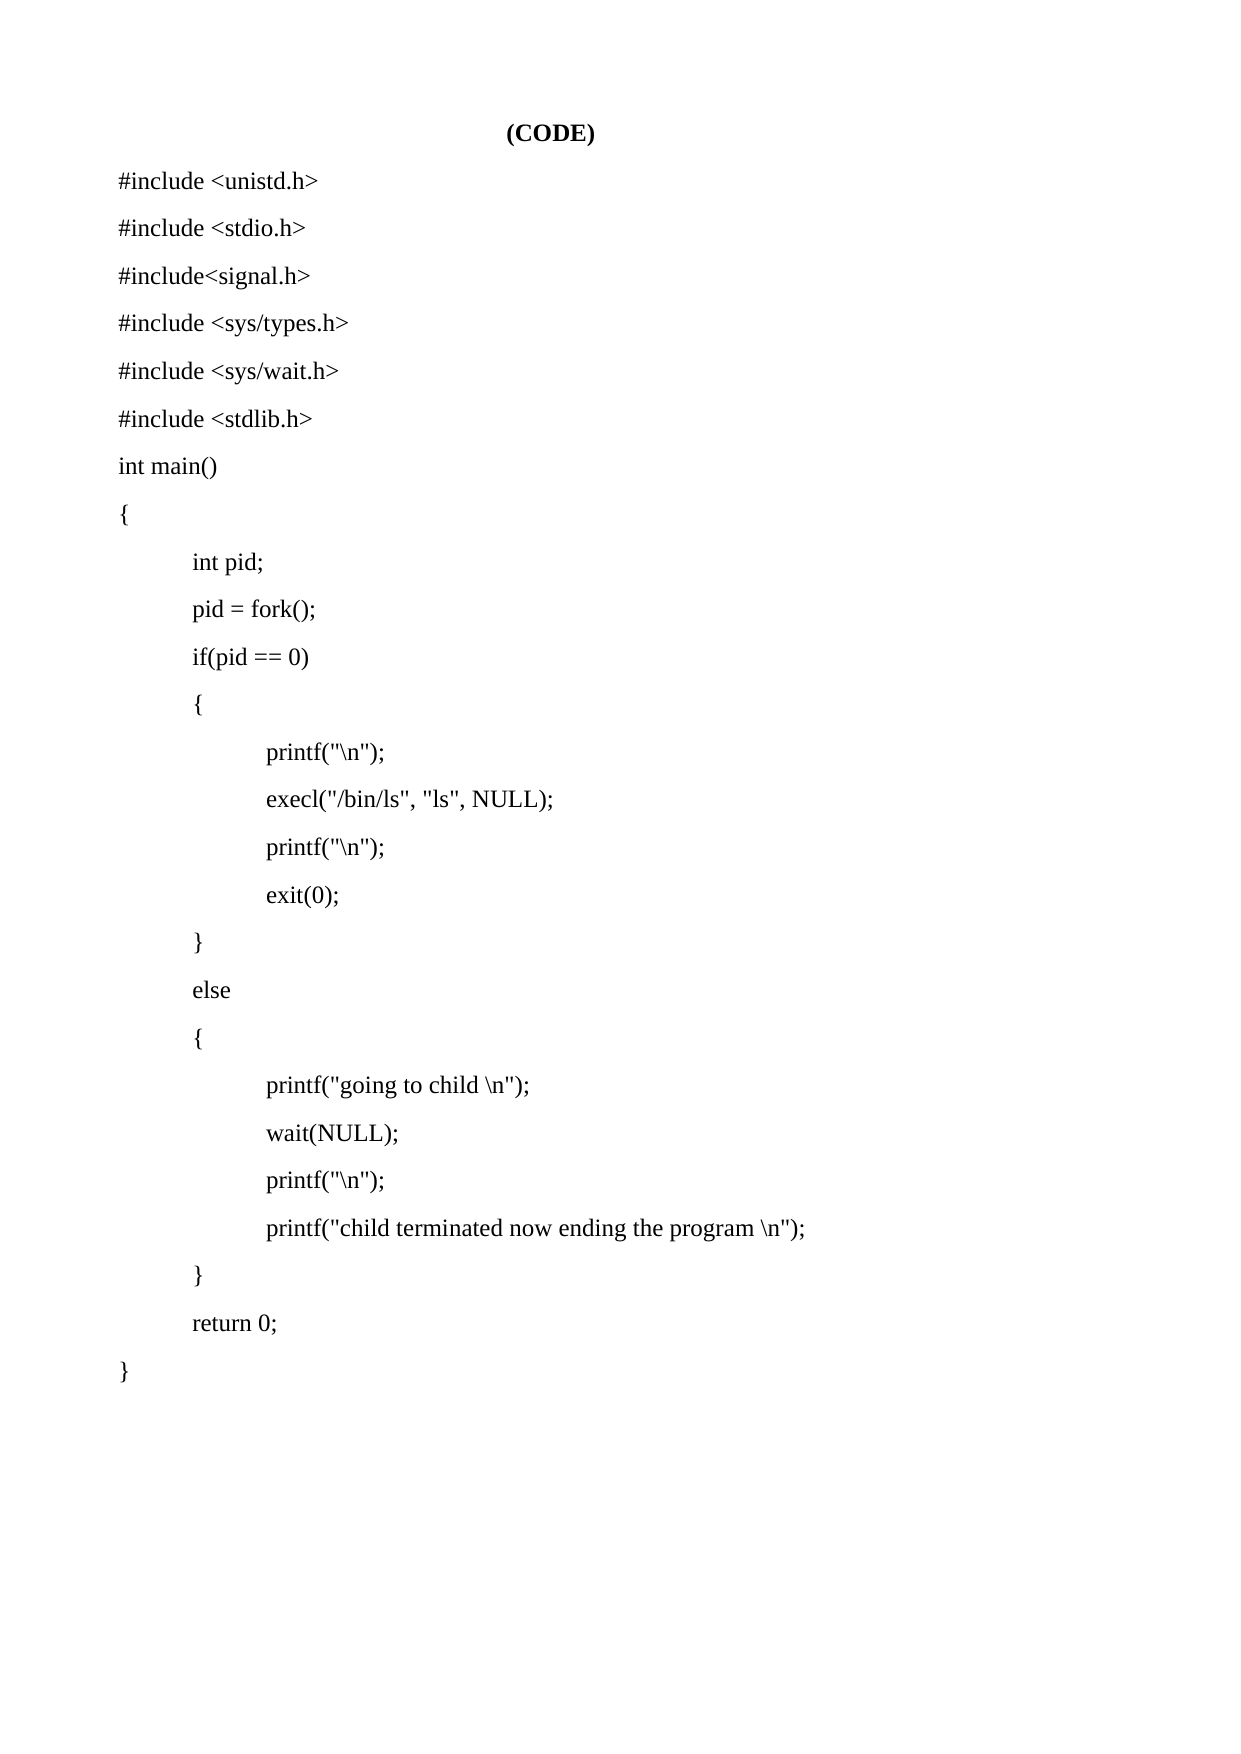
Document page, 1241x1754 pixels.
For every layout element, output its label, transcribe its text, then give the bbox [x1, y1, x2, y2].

text printf("\n"); [118, 737, 1122, 766]
text wait(NULL); [118, 1118, 1122, 1147]
text #include <sys/types.h> [118, 308, 1122, 337]
text printf("child terminated now ending the program \n"); [118, 1213, 1122, 1242]
text int main() [118, 451, 1122, 480]
text printf("\n"); [118, 832, 1122, 861]
text { [118, 1023, 1122, 1051]
text } [118, 1261, 1122, 1289]
text { [118, 499, 1122, 528]
text printf("going to child \n"); [118, 1070, 1122, 1099]
text pid = fork(); [118, 594, 1122, 623]
text exit(0); [118, 880, 1122, 908]
text } [118, 927, 1122, 956]
text (CODE) [118, 118, 1122, 147]
text #include <stdlib.h> [118, 404, 1122, 432]
text { [118, 689, 1122, 718]
text printf("\n"); [118, 1165, 1122, 1194]
text else [118, 975, 1122, 1004]
text #include <stdio.h> [118, 213, 1122, 242]
text int pid; [118, 547, 1122, 575]
text #include <sys/wait.h> [118, 356, 1122, 385]
text return 0; [118, 1308, 1122, 1337]
text #include<signal.h> [118, 261, 1122, 290]
text } [118, 1356, 1122, 1384]
text #include <unistd.h> [118, 166, 1122, 194]
text if(pid == 0) [118, 642, 1122, 671]
text execl("/bin/ls", "ls", NULL); [118, 784, 1122, 813]
